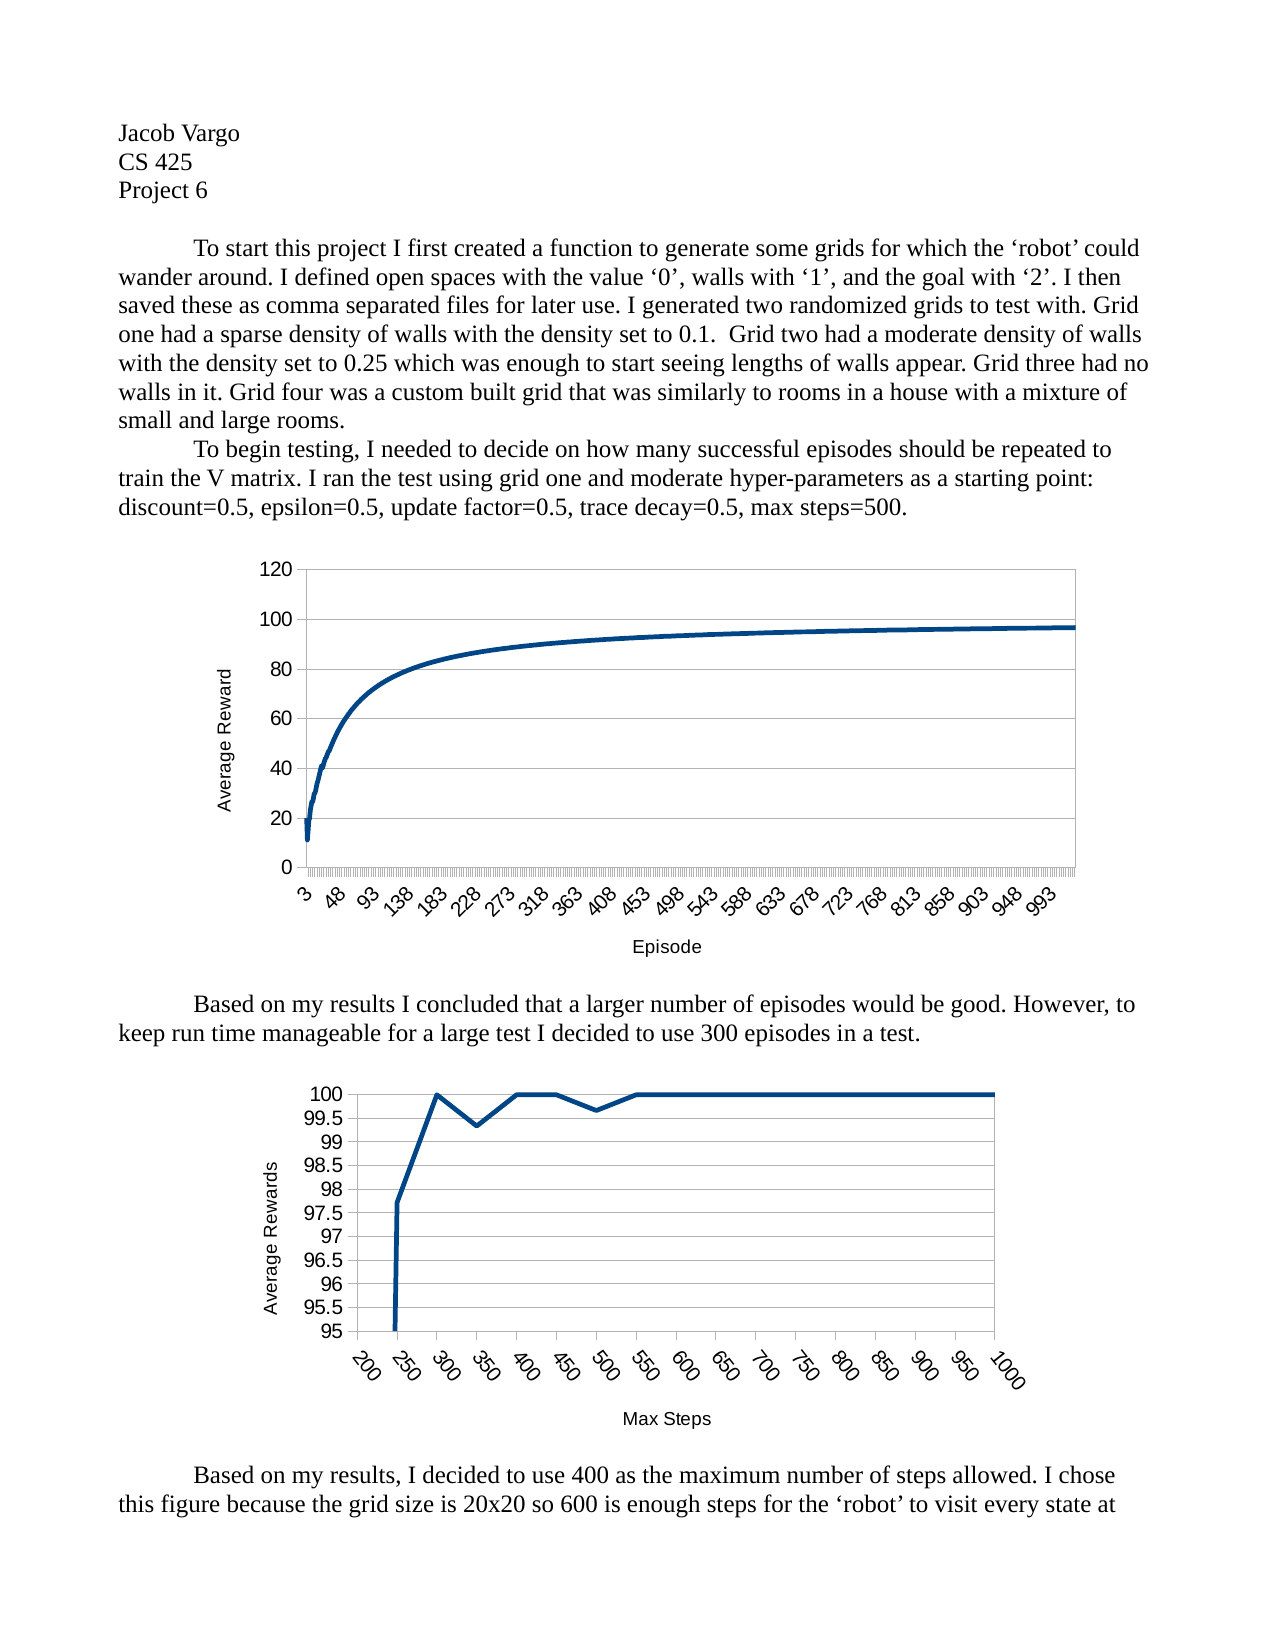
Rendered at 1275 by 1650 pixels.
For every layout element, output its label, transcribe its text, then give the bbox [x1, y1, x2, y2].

text To begin testing, I needed to decide on how many successful episodes should be repeated to train the V matrix. I ran the test using grid one and moderate hyper-parameters as a starting point: discount=0.5, epsilon=0.5, update factor=0.5, trace decay=0.5, max steps=500. [118, 434, 1157, 521]
text To start this project I first created a function to generate some grids for which the ‘robot’ could wander around. I defined open spaces with the value ‘0’, walls with ‘1’, and the goal with ‘2’. I then saved these as comma separated files for later use. I generated two randomized grids to test with. Grid one had a sparse density of walls with the density set to 0.1. Grid two had a moderate density of walls with the density set to 0.25 which was enough to start seeing lengths of walls appear. Grid three had no walls in it. Grid four was a custom built grid that was similarly to rooms in a house with a mixture of small and large rooms. [118, 233, 1157, 434]
text CS 425 [118, 147, 1157, 176]
text Based on my results I concluded that a larger number of episodes would be good. However, to keep run time manageable for a large test I decided to use 300 episodes in a test. [118, 549, 1157, 1047]
text Jacob Vargo [118, 118, 1157, 147]
text Based on my results, I decided to use 400 as the maximum number of steps allowed. I chose this figure because the grid size is 20x20 so 600 is enough steps for the ‘robot’ to visit every state at least one before reaching the goal. By increasing the max step to 600, I hope to encourage the robot to explore more in initial episodes so as to allow shorter episodes later on. After that I tested the discount factor. [118, 1075, 1157, 1518]
text Project 6 [118, 176, 1157, 204]
